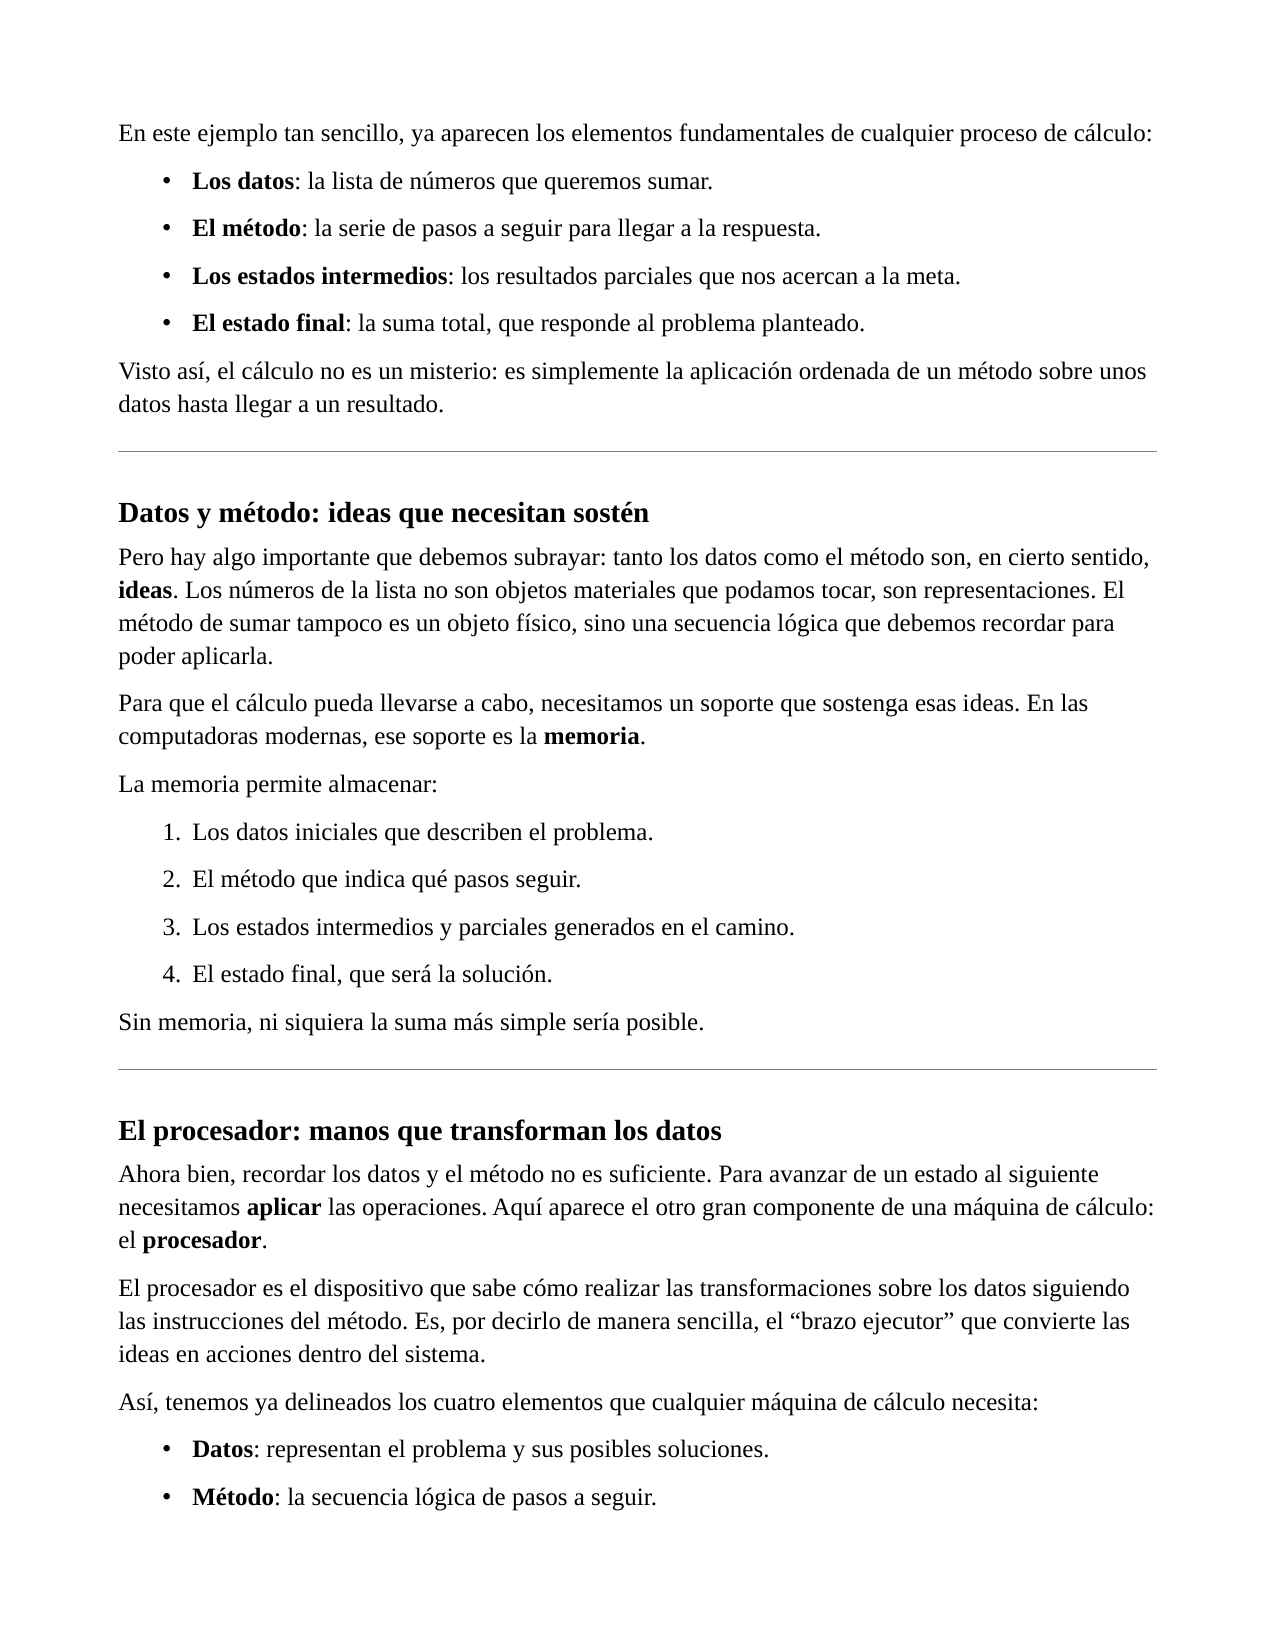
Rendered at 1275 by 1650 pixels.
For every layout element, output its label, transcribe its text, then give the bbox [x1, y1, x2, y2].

subtitle Datos y método: ideas que necesitan sostén [118, 496, 1157, 529]
list El estado final, que será la solución. [162, 959, 1157, 988]
text Para que el cálculo pueda llevarse a cabo, necesitamos un soporte que sostenga esas ideas. En las computadoras modernas, ese soporte es la memoria. [118, 688, 1157, 750]
list Los estados intermedios: los resultados parciales que nos acercan a la meta. [162, 261, 1157, 290]
text En este ejemplo tan sencillo, ya aparecen los elementos fundamentales de cualquier proceso de cálculo: [118, 118, 1157, 147]
text Sin memoria, ni siquiera la suma más simple sería posible. [118, 1007, 1157, 1036]
list Los datos: la lista de números que queremos sumar. [162, 166, 1157, 194]
list Los datos iniciales que describen el problema. [162, 817, 1157, 845]
list Datos: representan el problema y sus posibles soluciones. [162, 1434, 1157, 1463]
list El método que indica qué pasos seguir. [162, 864, 1157, 893]
text Así, tenemos ya delineados los cuatro elementos que cualquier máquina de cálculo necesita: [118, 1387, 1157, 1416]
list Método: la secuencia lógica de pasos a seguir. [162, 1482, 1157, 1511]
text El procesador es el dispositivo que sabe cómo realizar las transformaciones sobre los datos siguiendo las instrucciones del método. Es, por decirlo de manera sencilla, el “brazo ejecutor” que convierte las ideas en acciones dentro del sistema. [118, 1273, 1157, 1368]
list Los estados intermedios y parciales generados en el camino. [162, 912, 1157, 941]
list El método: la serie de pasos a seguir para llegar a la respuesta. [162, 213, 1157, 242]
text Visto así, el cálculo no es un misterio: es simplemente la aplicación ordenada de un método sobre unos datos hasta llegar a un resultado. [118, 356, 1157, 418]
text Ahora bien, recordar los datos y el método no es suficiente. Para avanzar de un estado al siguiente necesitamos aplicar las operaciones. Aquí aparece el otro gran componente de una máquina de cálculo: el procesador. [118, 1159, 1157, 1254]
list El estado final: la suma total, que responde al problema planteado. [162, 308, 1157, 337]
text La memoria permite almacenar: [118, 769, 1157, 798]
text Pero hay algo importante que debemos subrayar: tanto los datos como el método son, en cierto sentido, ideas. Los números de la lista no son objetos materiales que podamos tocar, son representaciones. El método de sumar tampoco es un objeto físico, sino una secuencia lógica que debemos recordar para poder aplicarla. [118, 542, 1157, 669]
subtitle El procesador: manos que transforman los datos [118, 1113, 1157, 1147]
